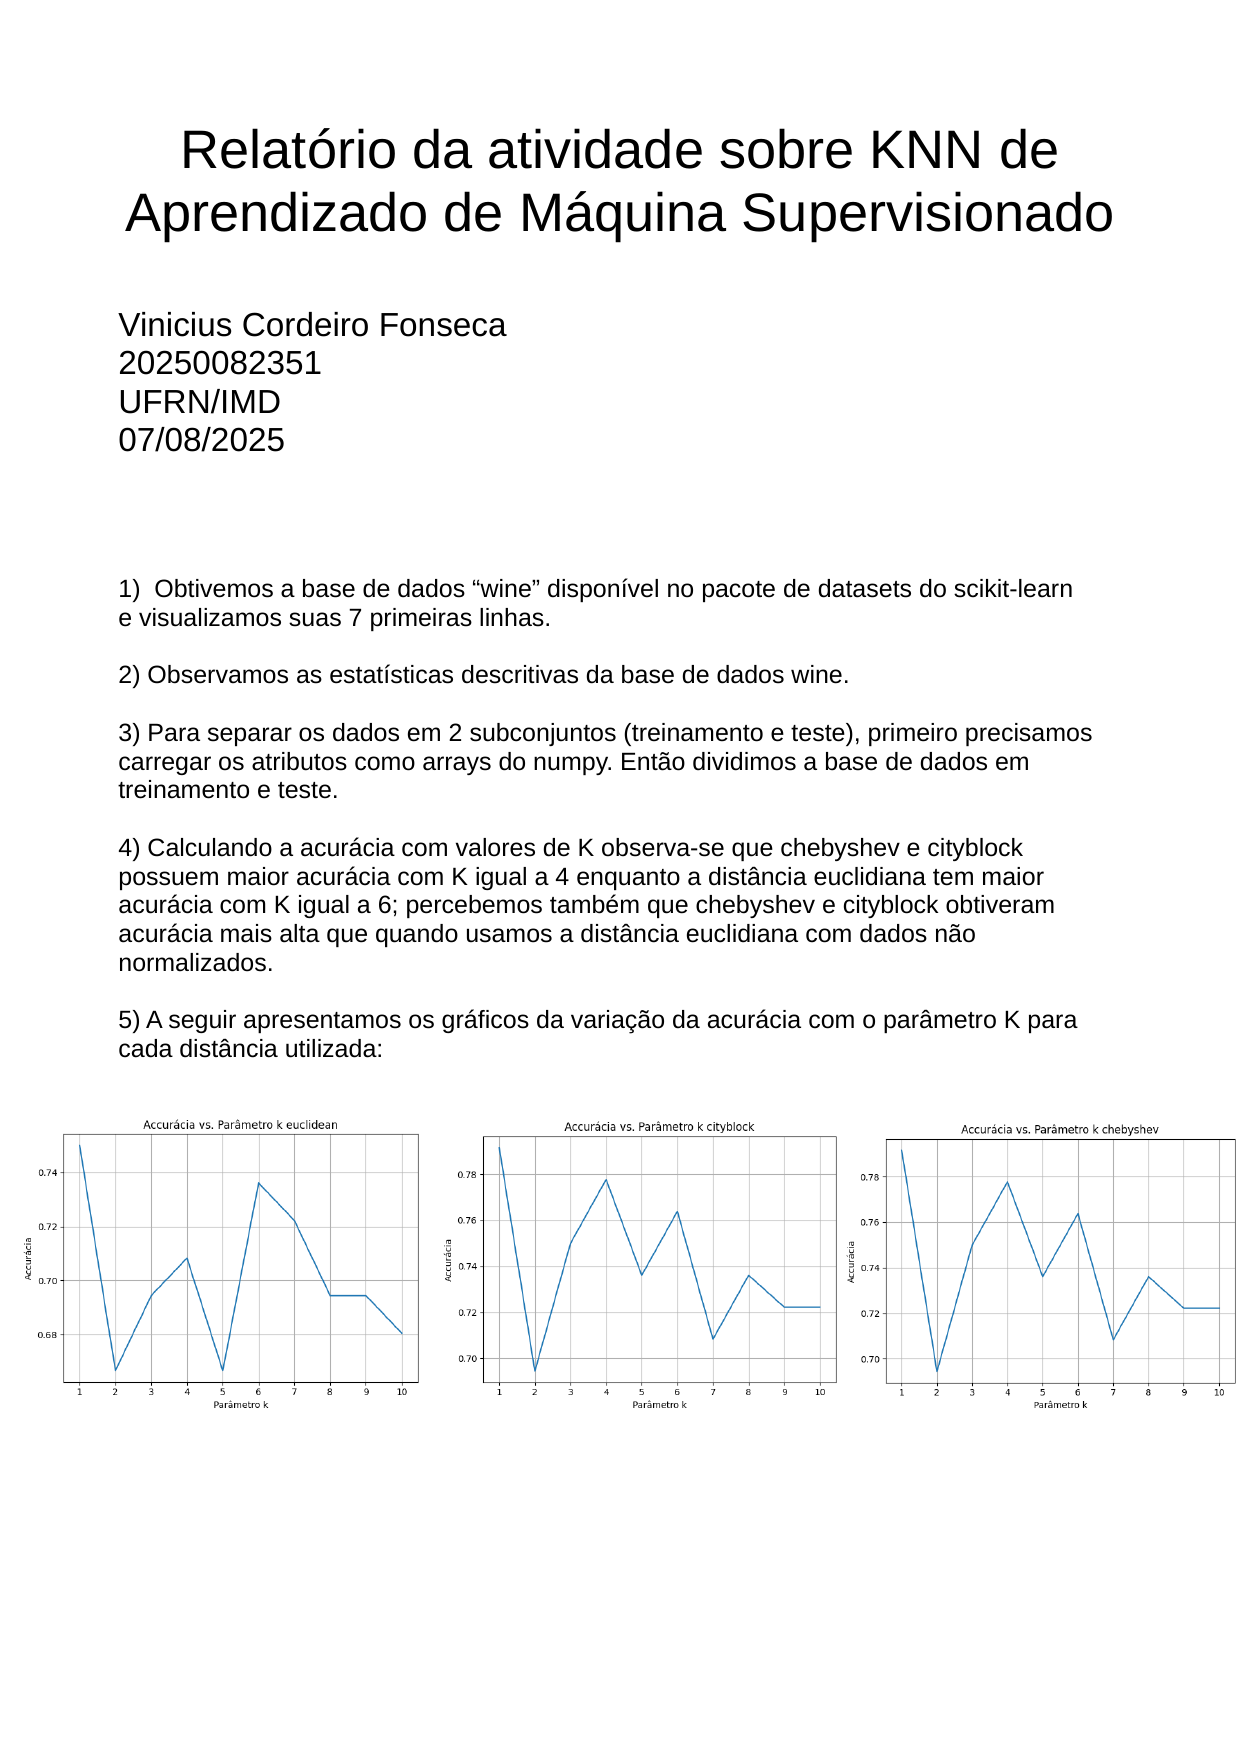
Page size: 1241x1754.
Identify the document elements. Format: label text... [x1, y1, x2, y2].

text Vinicius Cordeiro Fonseca [118, 305, 1122, 343]
text 07/08/2025 [118, 420, 1122, 459]
text 1) Obtivemos a base de dados “wine” disponível no pacote de datasets do scikit-learn e visualizamos suas 7 primeiras linhas. [118, 574, 1122, 632]
text Relatório da atividade sobre KNN de Aprendizado de Máquina Supervisionado [118, 118, 1122, 243]
text 5) A seguir apresentamos os gráficos da variação da acurácia com o parâmetro K para cada distância utilizada: [118, 1005, 1122, 1063]
text 3) Para separar os dados em 2 subconjuntos (treinamento e teste), primeiro precisamos carregar os atributos como arrays do numpy. Então dividimos a base de dados em treinamento e teste. [118, 718, 1122, 804]
text UFRN/IMD [118, 382, 1122, 420]
picture [438, 1115, 1241, 1416]
picture [18, 1113, 424, 1416]
text 4) Calculando a acurácia com valores de K observa-se que chebyshev e cityblock possuem maior acurácia com K igual a 4 enquanto a distância euclidiana tem maior acurácia com K igual a 6; percebemos também que chebyshev e cityblock obtiveram acurácia mais alta que quando usamos a distância euclidiana com dados não normalizados. [118, 833, 1122, 977]
text 20250082351 [118, 343, 1122, 382]
text 2) Observamos as estatísticas descritivas da base de dados wine. [118, 660, 1122, 689]
